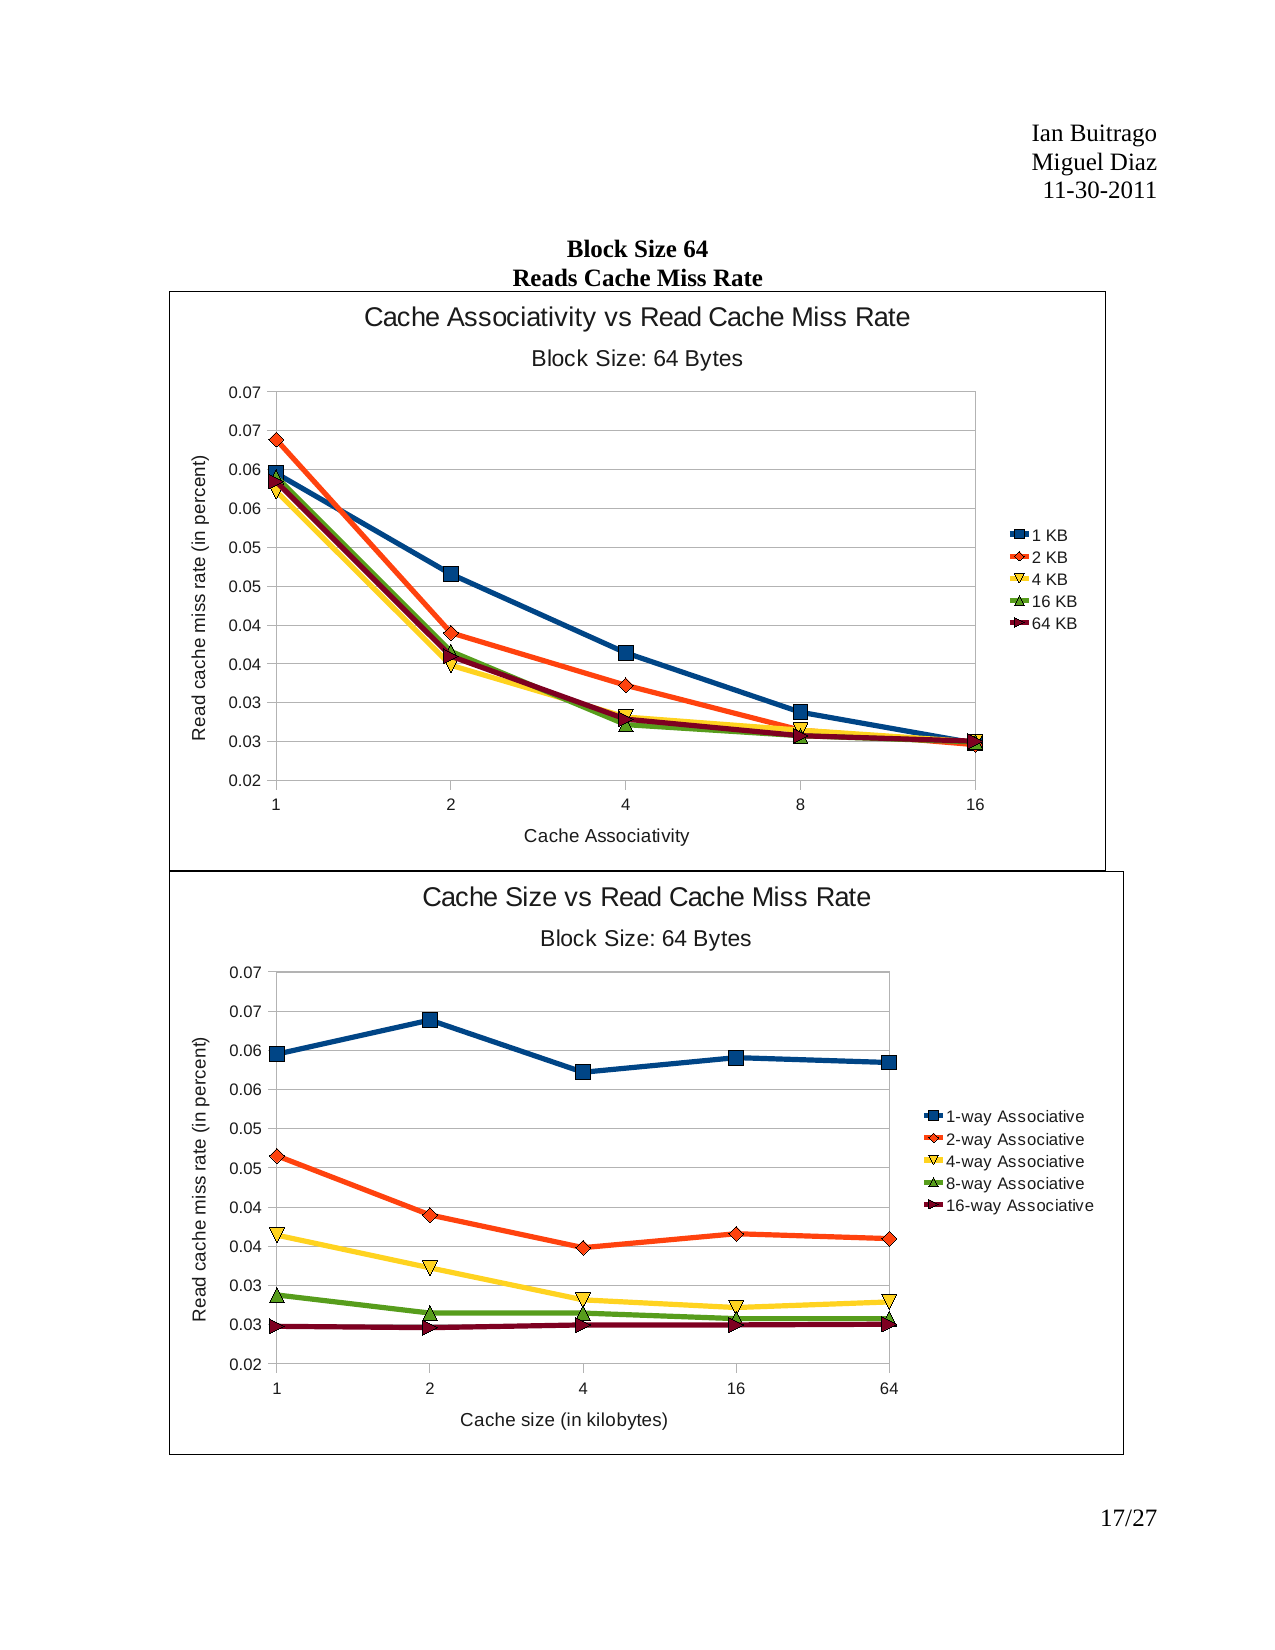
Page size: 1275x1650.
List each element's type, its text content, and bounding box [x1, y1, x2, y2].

text Block Size 64 [118, 234, 1157, 263]
text Reads Cache Miss Rate [118, 263, 1157, 291]
